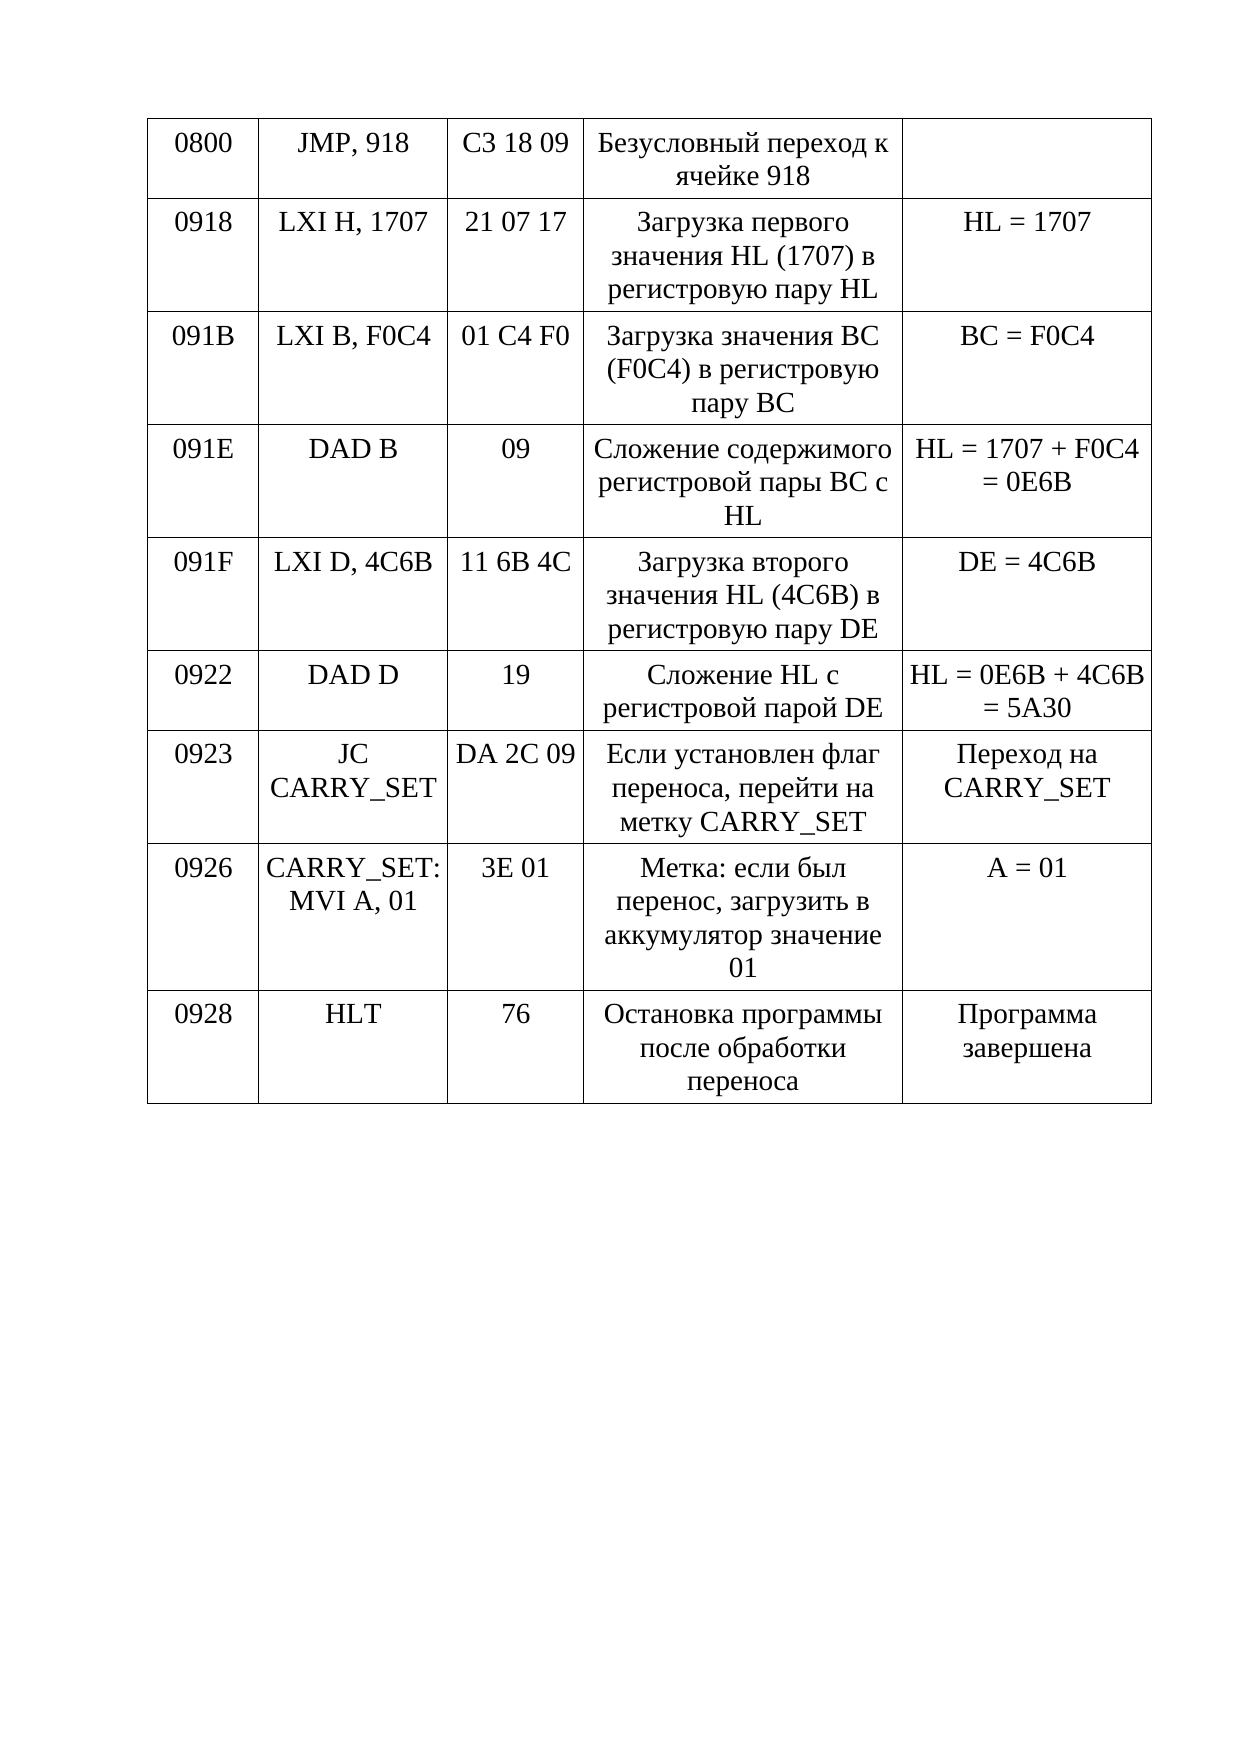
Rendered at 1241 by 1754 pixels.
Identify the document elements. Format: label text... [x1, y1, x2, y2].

table_cell DA 2C 09 [448, 731, 583, 843]
table_cell HL = 0E6B + 4C6B = 5A30 [903, 651, 1151, 730]
table_cell HL = 1707 [903, 199, 1151, 311]
table_cell 0923 [148, 731, 258, 843]
table_cell JC CARRY_SET [259, 731, 447, 843]
table_cell Загрузка первого значения HL (1707) в регистровую пару HL [584, 199, 902, 311]
table_cell LXI B, F0C4 [259, 312, 447, 424]
table_cell Загрузка значения BC (F0C4) в регистровую пару BC [584, 312, 902, 424]
table_cell 11 6B 4C [448, 538, 583, 650]
table_cell 091F [148, 538, 258, 650]
table_cell 0928 [148, 991, 258, 1103]
table_cell CARRY_SET:MVI A, 01 [259, 844, 447, 989]
table_cell 0922 [148, 651, 258, 730]
table_cell DAD D [259, 651, 447, 730]
table_cell 21 07 17 [448, 199, 583, 311]
table_cell JMP, 918 [259, 119, 447, 198]
table_cell A = 01 [903, 844, 1151, 989]
table_cell 19 [448, 651, 583, 730]
table_cell [903, 119, 1151, 198]
table_cell Переход на CARRY_SET [903, 731, 1151, 843]
table_cell Остановка программы после обработки переноса [584, 991, 902, 1103]
table_cell 76 [448, 991, 583, 1103]
table_cell 09 [448, 425, 583, 537]
table_cell Загрузка второго значения HL (4C6B) в регистровую пару DE [584, 538, 902, 650]
table_cell DAD B [259, 425, 447, 537]
table_cell Метка: если был перенос, загрузить в аккумулятор значение 01 [584, 844, 902, 989]
table_cell HL = 1707 + F0C4 = 0E6B [903, 425, 1151, 537]
table_cell HLT [259, 991, 447, 1103]
table_cell Сложение HL с регистровой парой DE [584, 651, 902, 730]
table_cell BC = F0C4 [903, 312, 1151, 424]
table_cell 0918 [148, 199, 258, 311]
table_cell Если установлен флаг переноса, перейти на метку CARRY_SET [584, 731, 902, 843]
table_cell LXI D, 4C6B [259, 538, 447, 650]
table_cell Сложение содержимого регистровой пары BC с HL [584, 425, 902, 537]
table_cell C3 18 09 [448, 119, 583, 198]
table_cell 3E 01 [448, 844, 583, 989]
table_cell 0926 [148, 844, 258, 989]
table_cell 091E [148, 425, 258, 537]
table_cell 091B [148, 312, 258, 424]
table_cell 01 C4 F0 [448, 312, 583, 424]
table_cell Безусловный переход к ячейке 918 [584, 119, 902, 198]
table_cell Программа завершена [903, 991, 1151, 1103]
table_cell 0800 [148, 119, 258, 198]
table_cell LXI H, 1707 [259, 199, 447, 311]
table_cell DE = 4C6B [903, 538, 1151, 650]
